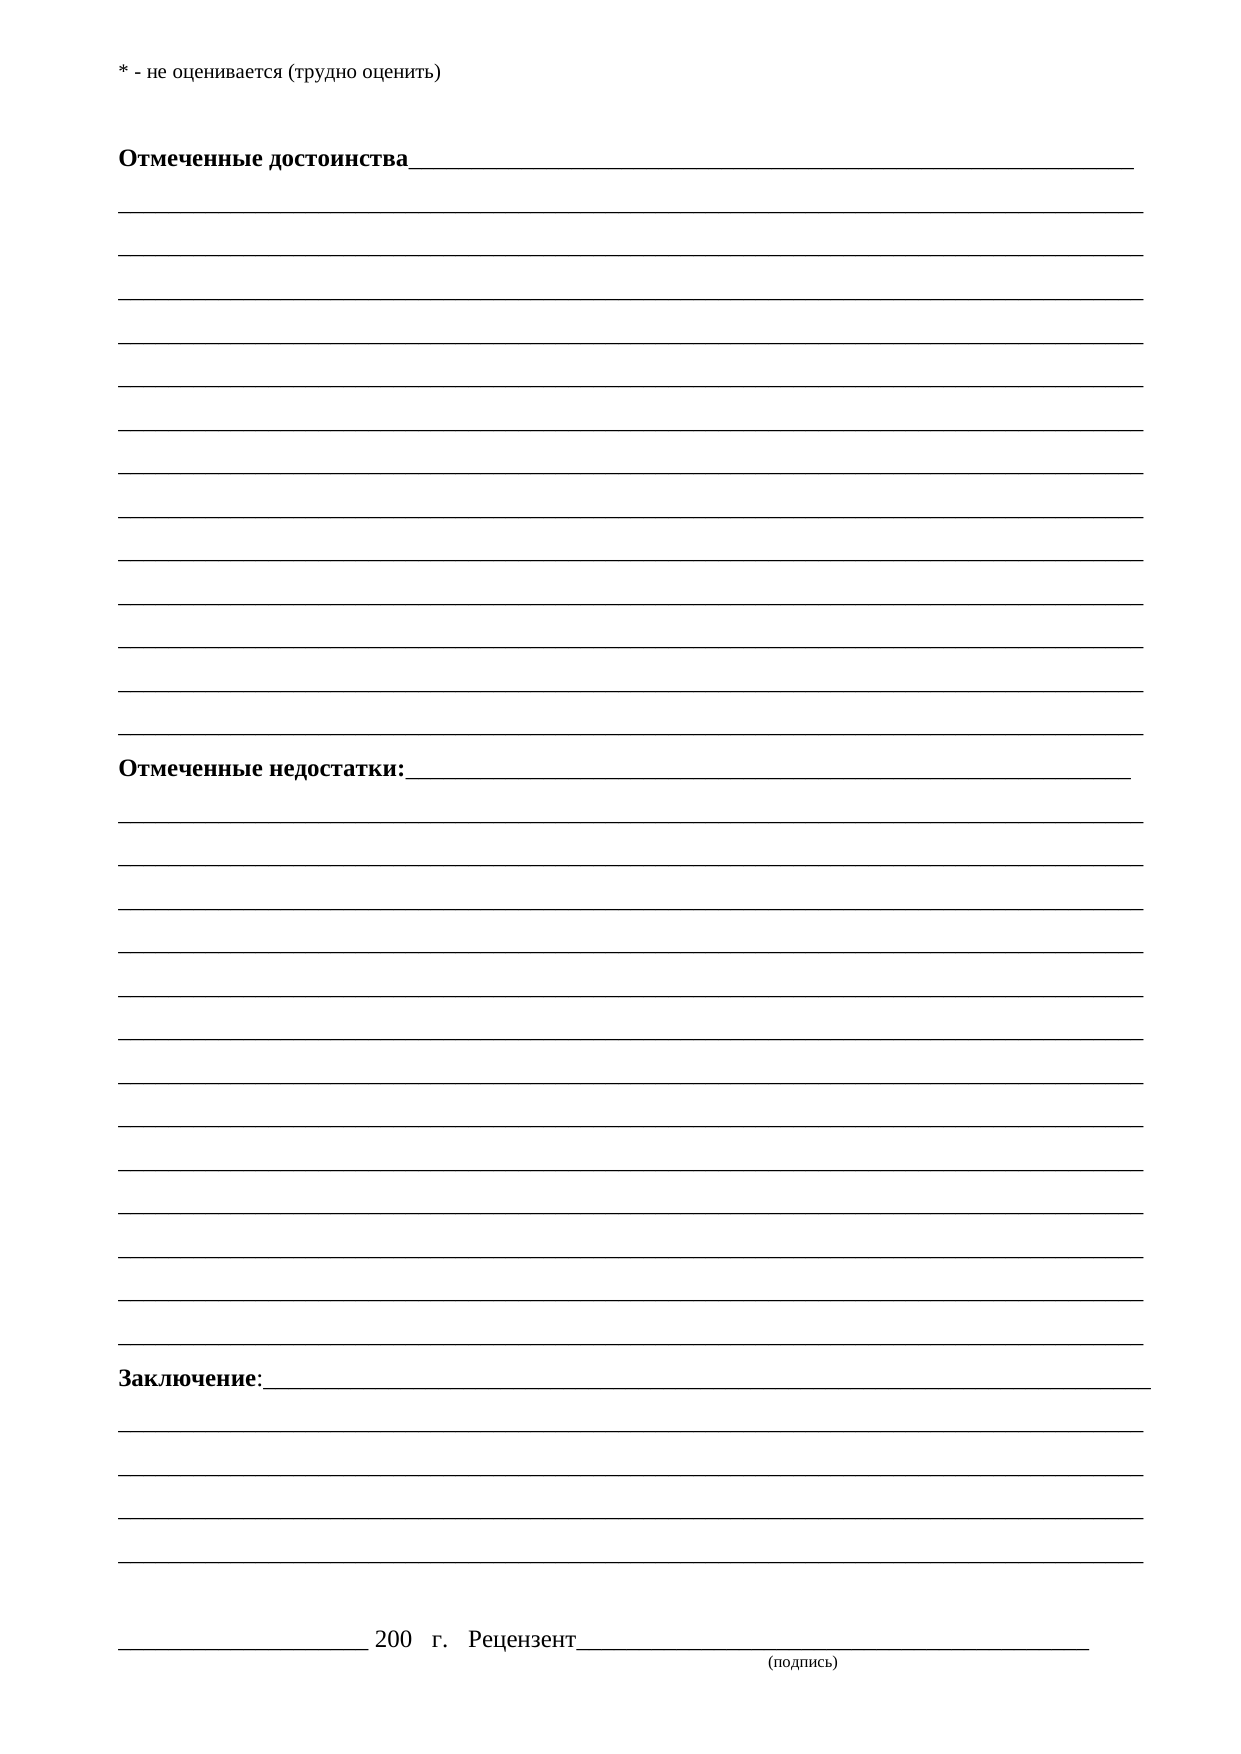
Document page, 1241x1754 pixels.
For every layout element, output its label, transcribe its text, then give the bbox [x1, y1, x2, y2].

text __________________________________________________________________________________ [118, 274, 1152, 303]
text * - не оценивается (трудно оценить) [118, 59, 1152, 83]
text Отмеченные достоинства__________________________________________________________ [118, 143, 1152, 172]
text __________________________________________________________________________________ [118, 187, 1152, 216]
text __________________________________________________________________________________ [118, 1014, 1152, 1043]
text __________________________________________________________________________________ [118, 361, 1152, 390]
text __________________________________________________________________________________ [118, 1406, 1152, 1435]
text Отмеченные недостатки:__________________________________________________________ [118, 753, 1152, 782]
text __________________________________________________________________________________ [118, 404, 1152, 433]
text __________________________________________________________________________________ [118, 535, 1152, 564]
text __________________________________________________________________________________ [118, 1493, 1152, 1522]
text __________________________________________________________________________________ [118, 317, 1152, 346]
text (подпись) [118, 1653, 1152, 1671]
text __________________________________________________________________________________ [118, 448, 1152, 477]
text __________________________________________________________________________________ [118, 1058, 1152, 1087]
text ____________________ 200 г. Рецензент_________________________________________ [118, 1624, 1152, 1653]
text __________________________________________________________________________________ [118, 492, 1152, 521]
text __________________________________________________________________________________ [118, 1232, 1152, 1261]
text __________________________________________________________________________________ [118, 927, 1152, 956]
text __________________________________________________________________________________ [118, 709, 1152, 738]
text Заключение:_______________________________________________________________________ [118, 1362, 1152, 1391]
text __________________________________________________________________________________ [118, 1188, 1152, 1217]
text __________________________________________________________________________________ [118, 1275, 1152, 1304]
text __________________________________________________________________________________ [118, 840, 1152, 869]
text __________________________________________________________________________________ [118, 666, 1152, 695]
text __________________________________________________________________________________ [118, 622, 1152, 651]
text __________________________________________________________________________________ [118, 579, 1152, 608]
text __________________________________________________________________________________ [118, 1319, 1152, 1348]
text __________________________________________________________________________________ [118, 230, 1152, 259]
text __________________________________________________________________________________ [118, 1537, 1152, 1566]
text __________________________________________________________________________________ [118, 1101, 1152, 1130]
text __________________________________________________________________________________ [118, 971, 1152, 999]
text __________________________________________________________________________________ [118, 796, 1152, 825]
text __________________________________________________________________________________ [118, 1449, 1152, 1478]
text __________________________________________________________________________________ [118, 883, 1152, 912]
text __________________________________________________________________________________ [118, 1145, 1152, 1174]
